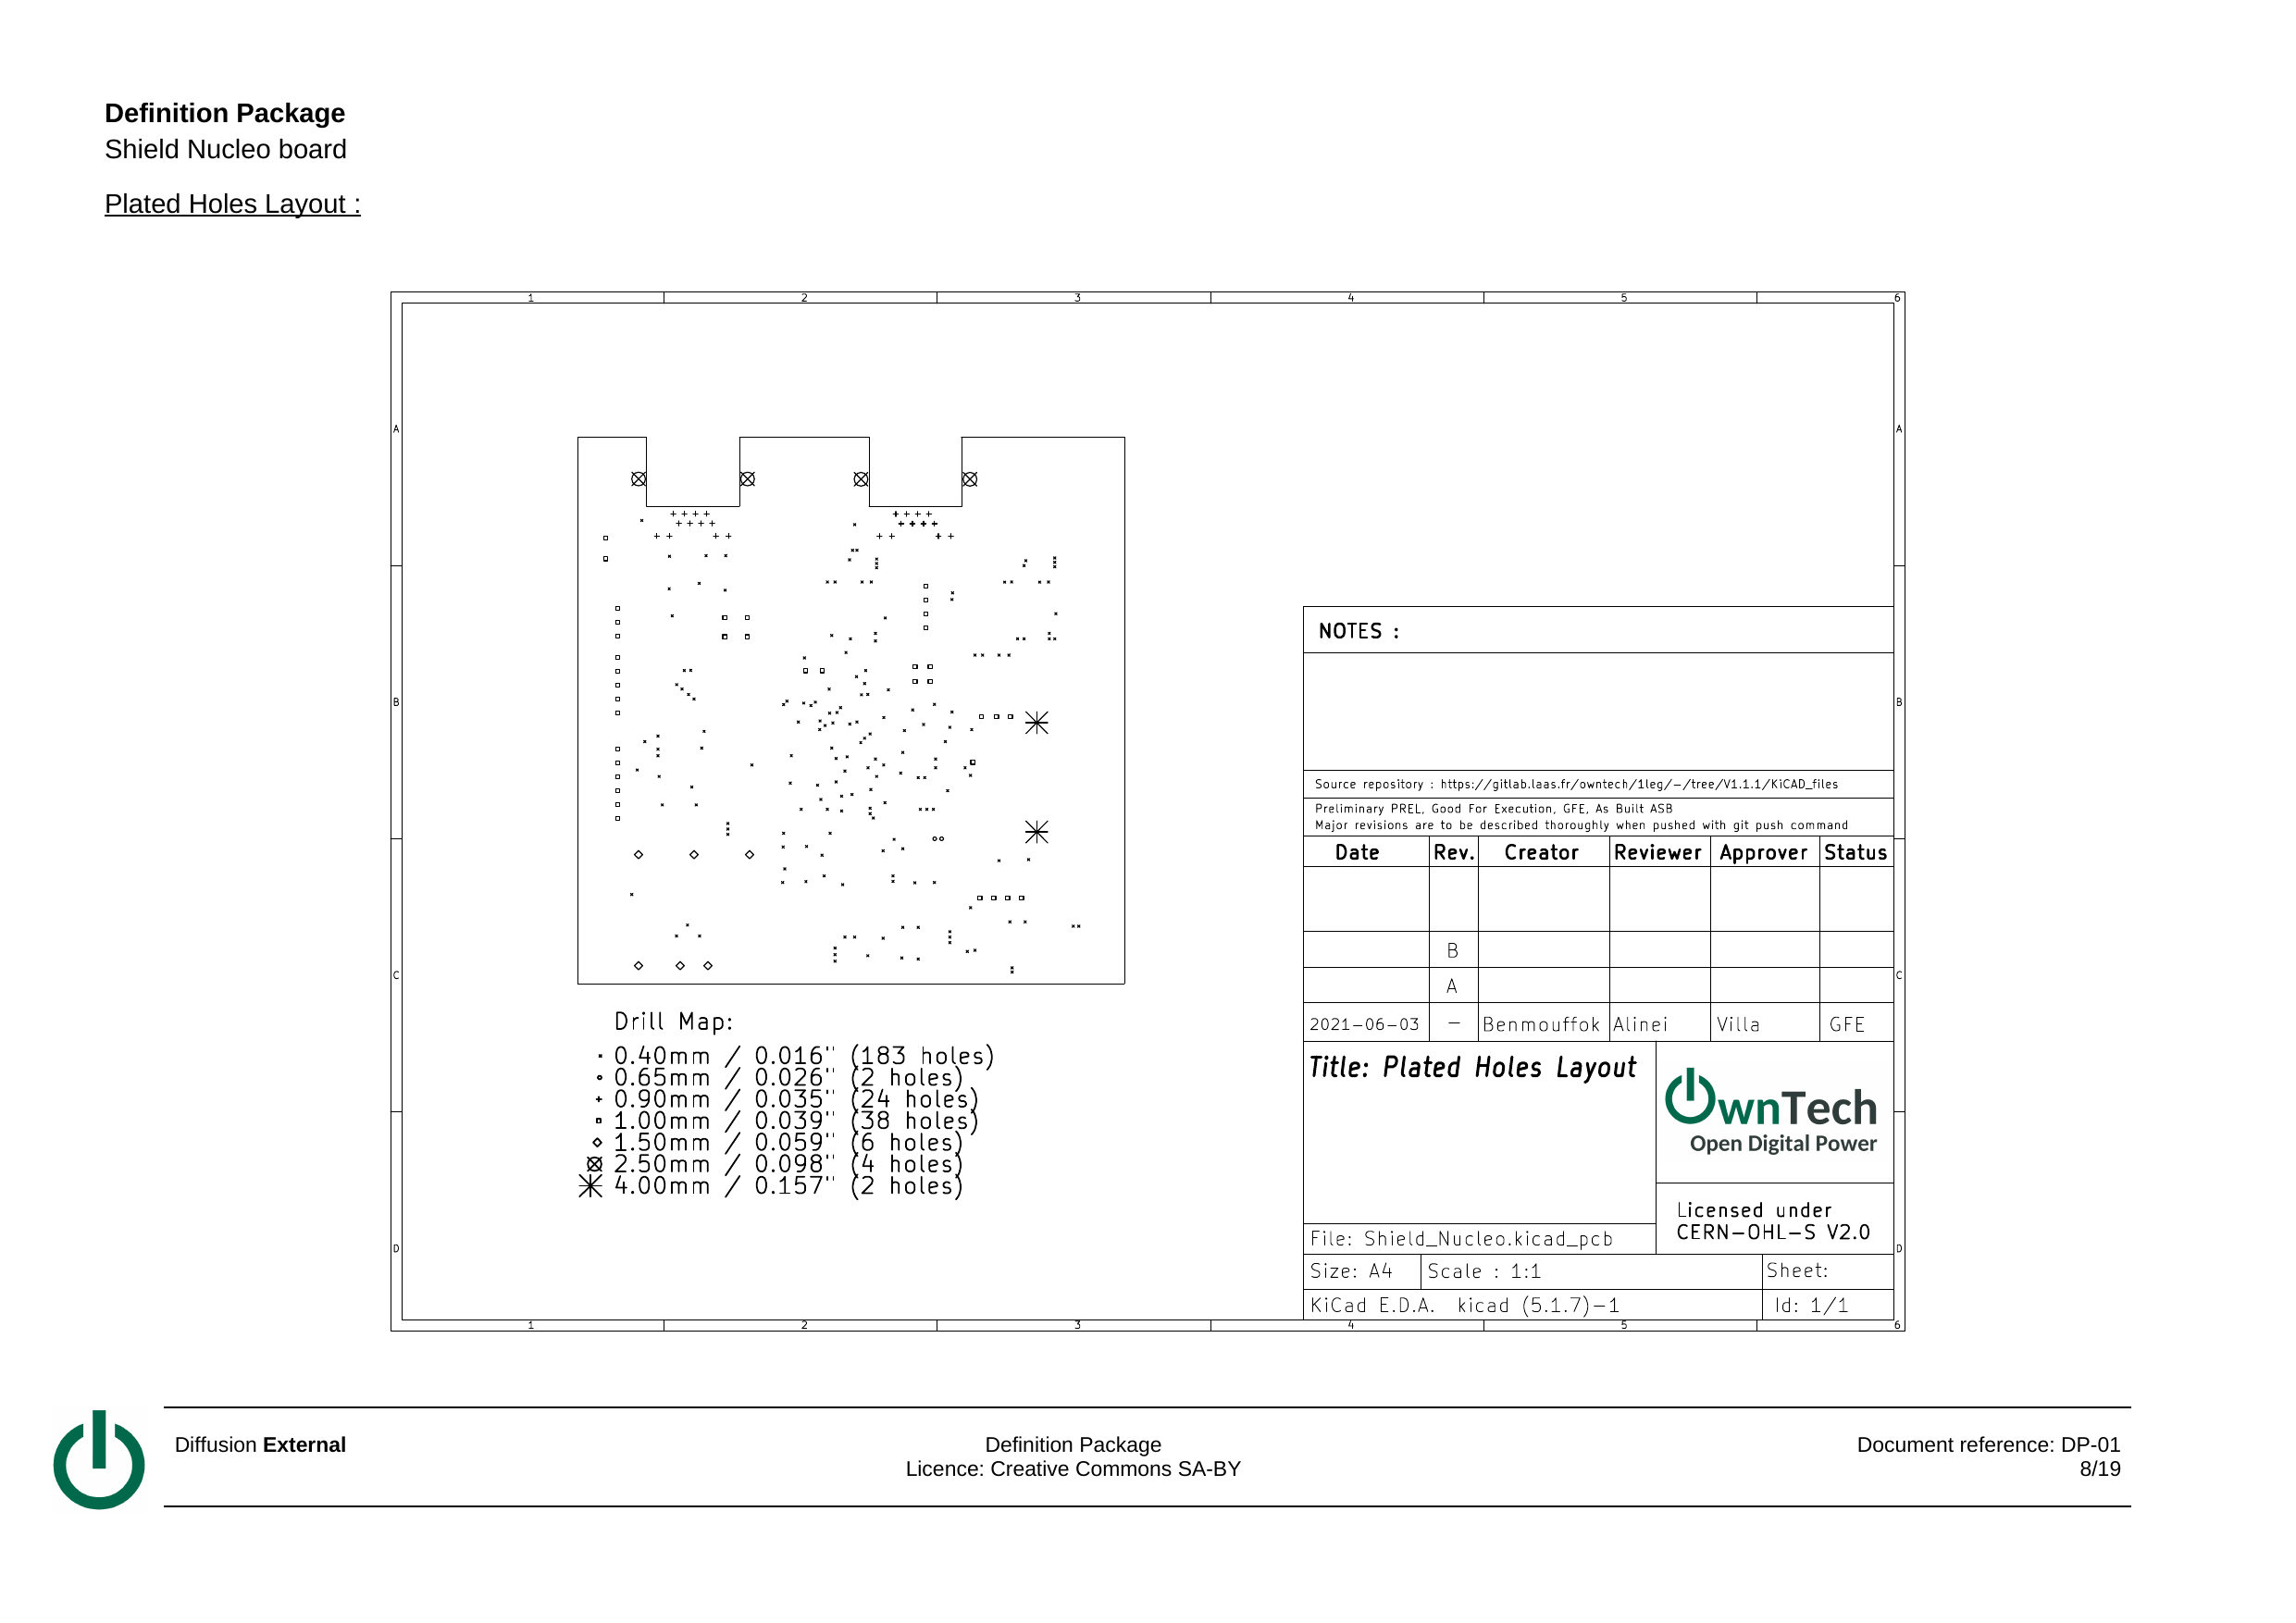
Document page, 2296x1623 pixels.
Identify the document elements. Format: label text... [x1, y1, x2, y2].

subtitle Plated Holes Layout : [361, 188, 2191, 219]
picture [51, 1406, 56, 1512]
